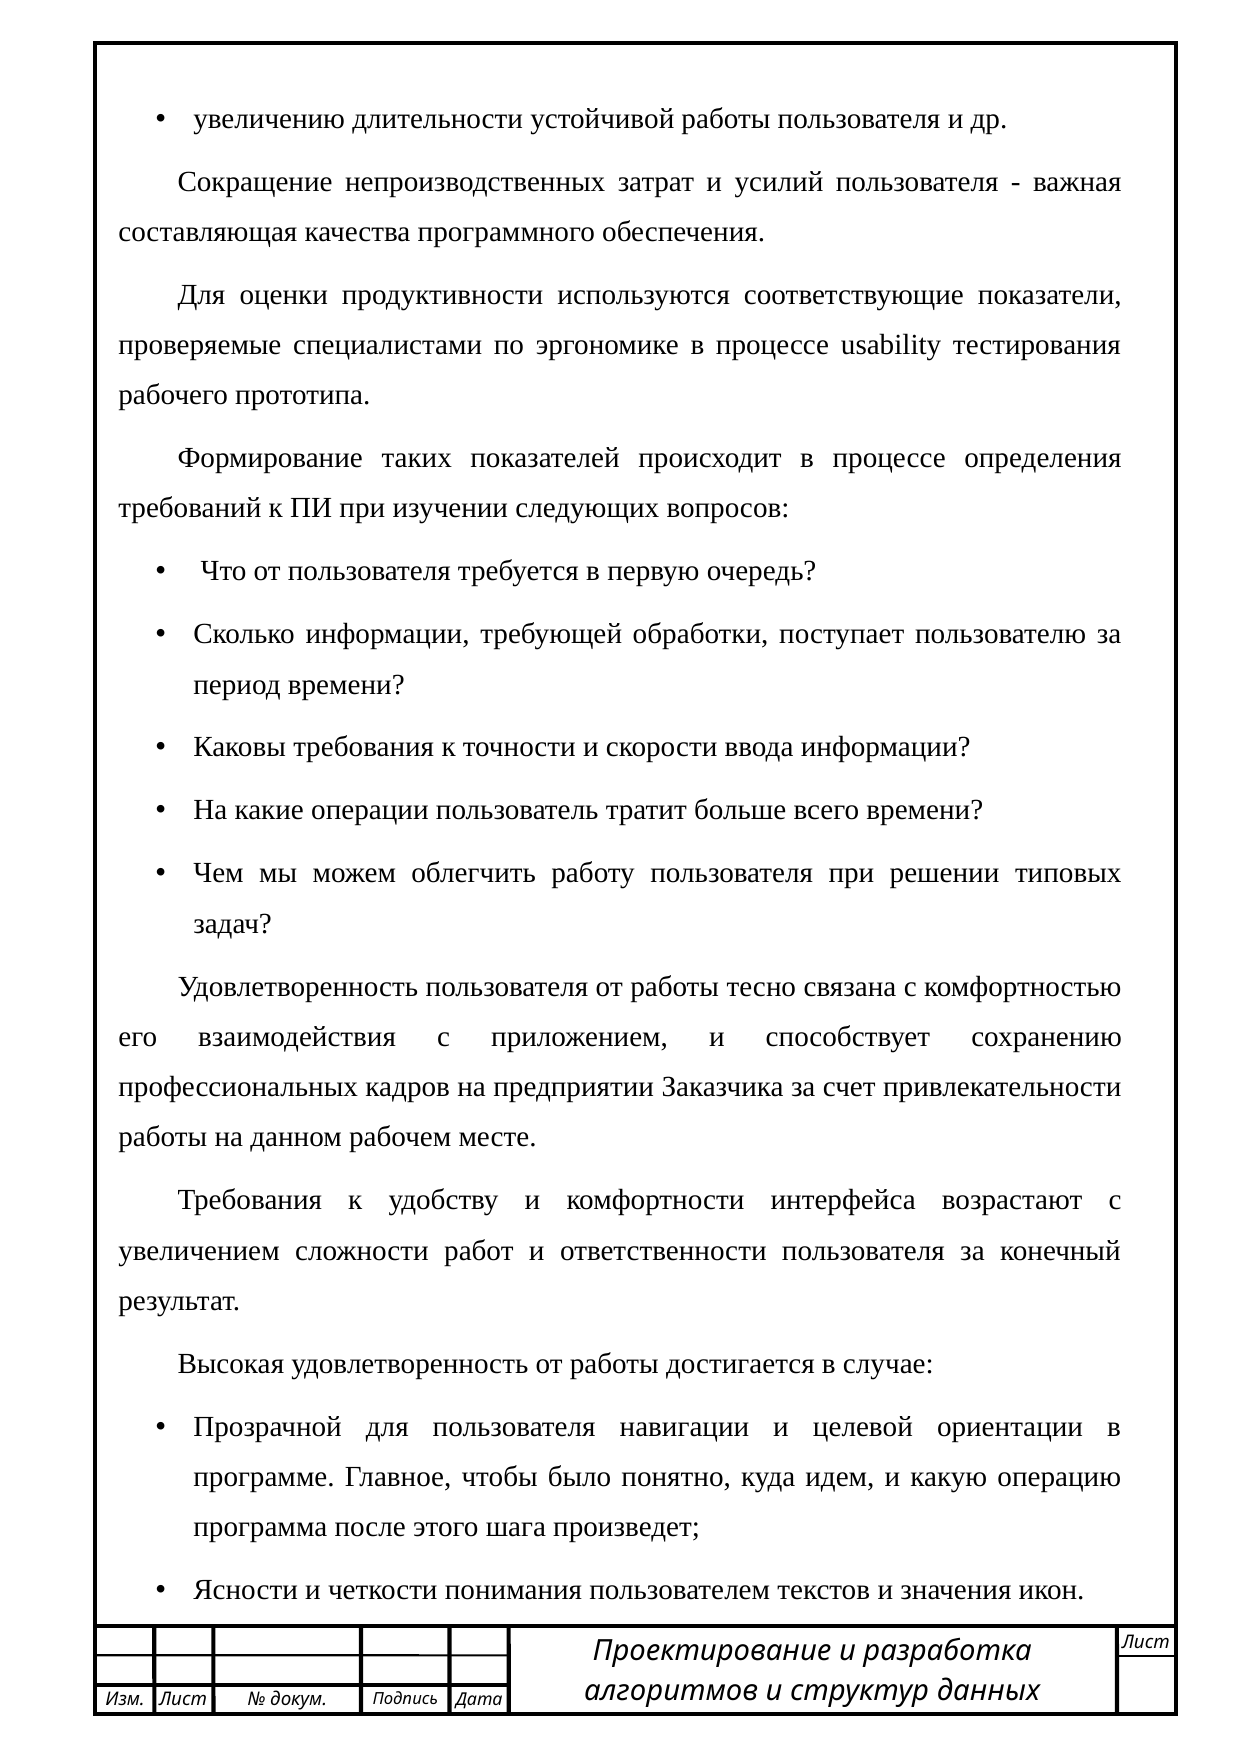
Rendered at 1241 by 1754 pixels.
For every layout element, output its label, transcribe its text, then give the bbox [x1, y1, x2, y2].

list увеличению длительности устойчивой работы пользователя и др. [156, 101, 1122, 134]
list Сколько информации, требующей обработки, поступает пользователю за период времени? [156, 616, 1122, 700]
list Чем мы можем облегчить работу пользователя при решении типовых задач? [156, 855, 1122, 939]
text Требования к удобству и комфортности интерфейса возрастают с увеличением сложности работ и ответственности пользователя за конечный результат. [118, 1182, 1122, 1317]
list На какие операции пользователь тратит больше всего времени? [156, 792, 1122, 826]
list Ясности и четкости понимания пользователем текстов и значения икон. [156, 1572, 1122, 1606]
text Удовлетворенность пользователя от работы тесно связана с комфортностью его взаимодействия с приложением, и способствует сохранению профессиональных кадров на предприятии Заказчика за счет привлекательности работы на данном рабочем месте. [118, 969, 1122, 1153]
text Для оценки продуктивности используются соответствующие показатели, проверяемые специалистами по эргономике в процессе usability тестирования рабочего прототипа. [118, 277, 1122, 411]
list Каковы требования к точности и скорости ввода информации? [156, 729, 1122, 763]
list Что от пользователя требуется в первую очередь? [156, 553, 1122, 587]
list Прозрачной для пользователя навигации и целевой ориентации в программе. Главное, чтобы было понятно, куда идем, и какую операцию программа после этого шага произведет; [156, 1409, 1122, 1543]
text Сокращение непроизводственных затрат и усилий пользователя - важная составляющая качества программного обеспечения. [118, 164, 1122, 248]
text Формирование таких показателей происходит в процессе определения требований к ПИ при изучении следующих вопросов: [118, 440, 1122, 524]
text Высокая удовлетворенность от работы достигается в случае: [118, 1346, 1122, 1379]
